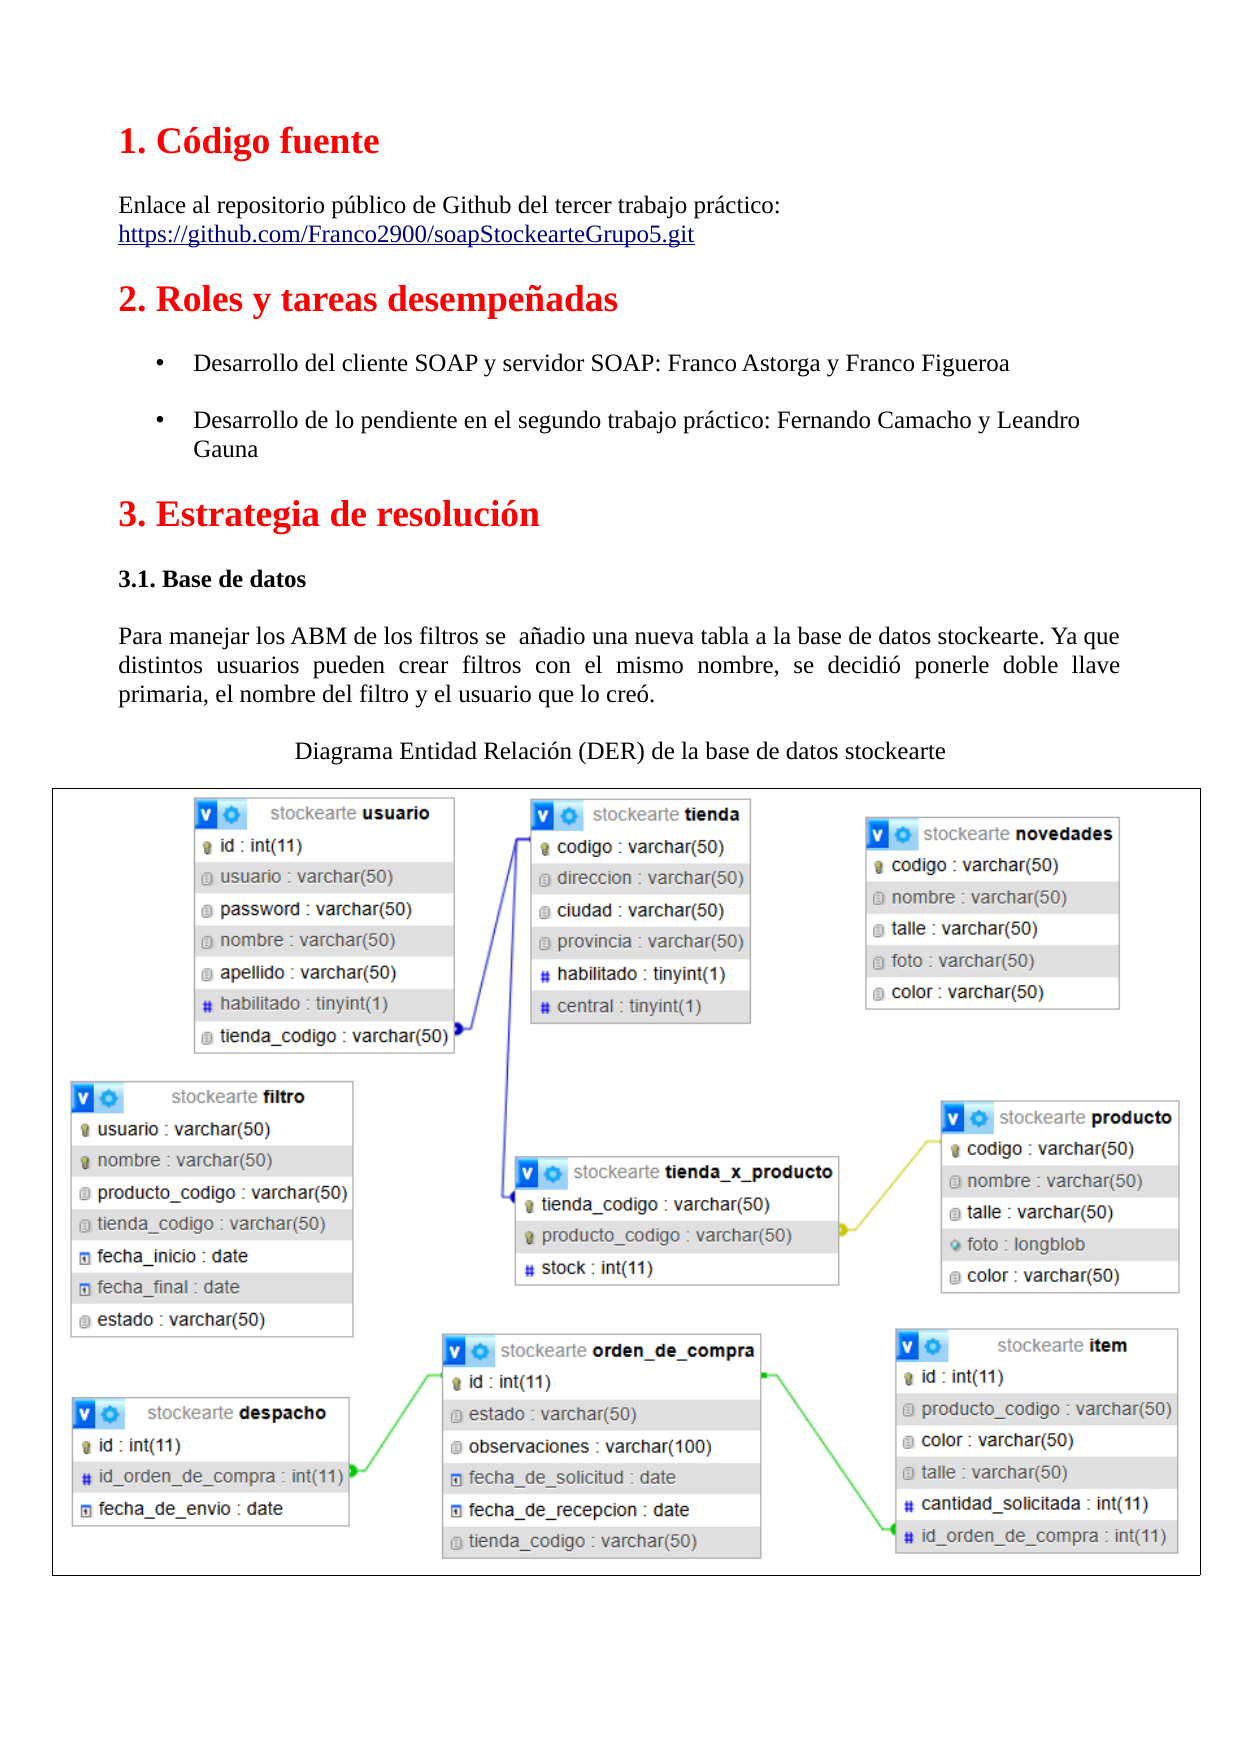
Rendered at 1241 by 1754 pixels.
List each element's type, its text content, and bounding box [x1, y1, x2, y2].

list Desarrollo de lo pendiente en el segundo trabajo práctico: Fernando Camacho y Leandro Gauna [156, 406, 1122, 463]
text 1. Código fuente [118, 118, 1122, 161]
text Para manejar los ABM de los filtros se añadio una nueva tabla a la base de datos stockearte. Ya que distintos usuarios pueden crear filtros con el mismo nombre, se decidió ponerle doble llave primaria, el nombre del filtro y el usuario que lo creó. [118, 621, 1122, 707]
text 3. Estrategia de resolución [118, 492, 1122, 535]
picture [55, 791, 1198, 1572]
text Enlace al repositorio público de Github del tercer trabajo práctico: [118, 190, 1122, 219]
text 3.1. Base de datos [118, 564, 1122, 592]
text 2. Roles y tareas desempeñadas [118, 276, 1122, 319]
text Diagrama Entidad Relación (DER) de la base de datos stockearte [118, 736, 1122, 765]
list Desarrollo del cliente SOAP y servidor SOAP: Franco Astorga y Franco Figueroa [156, 348, 1122, 377]
text https://github.com/Franco2900/soapStockearteGrupo5.git [118, 219, 1122, 247]
